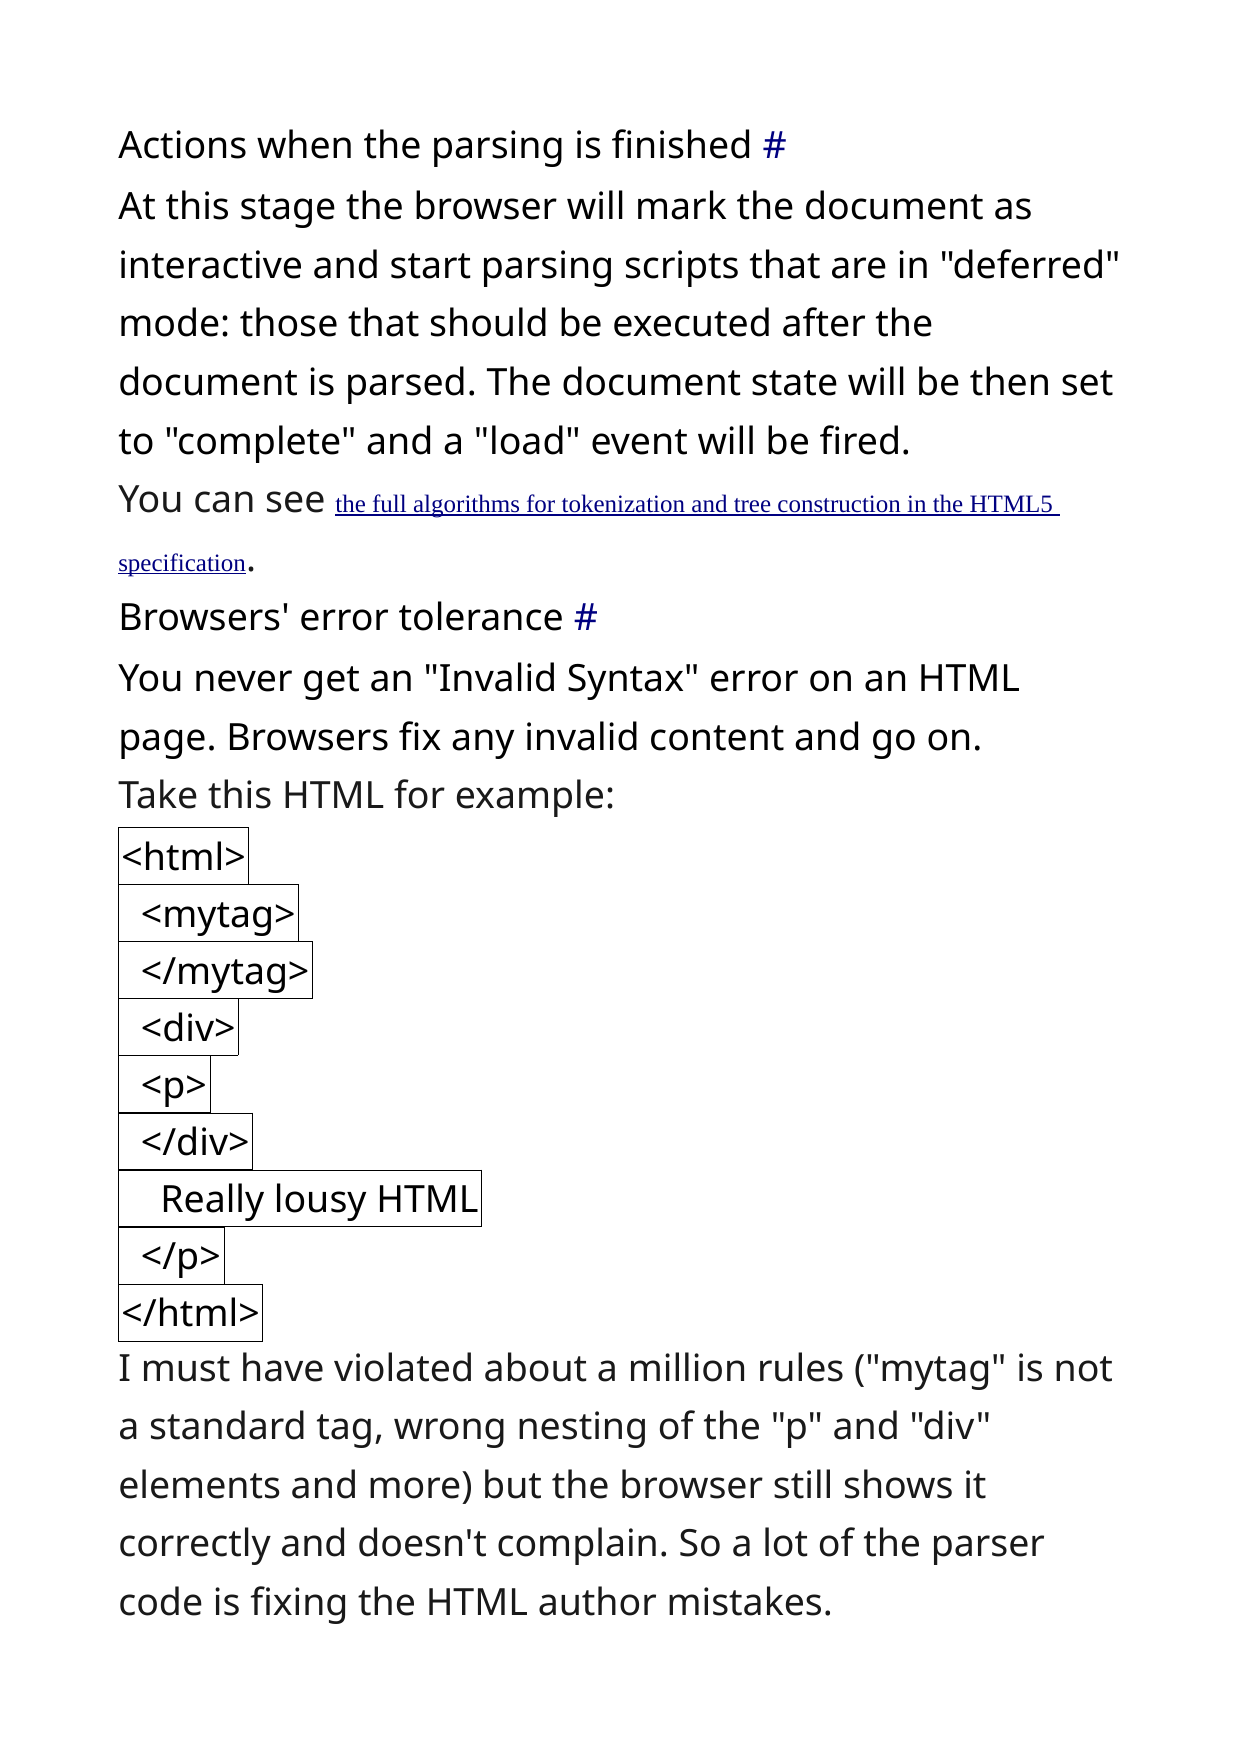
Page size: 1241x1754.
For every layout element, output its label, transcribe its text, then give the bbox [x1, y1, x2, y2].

text [313, 941, 1122, 998]
text [225, 1227, 1122, 1284]
text <mytag> [119, 885, 298, 941]
text I must have violated about a million rules ("mytag" is not a standard tag, wrong nesting of the "p" and "div" elements and more) but the browser still shows it correctly and doesn't complain. So a lot of the parser code is fixing the HTML author mistakes. [118, 1341, 1122, 1626]
text [263, 1284, 1122, 1341]
text </p> [119, 1228, 224, 1284]
text Really lousy HTML [119, 1171, 481, 1226]
text [299, 884, 1122, 941]
subtitle Actions when the parsing is finished # [118, 118, 1122, 169]
text </div> [119, 1114, 252, 1169]
text [239, 998, 1122, 1055]
text [249, 827, 1122, 884]
text Take this HTML for example: [118, 768, 1122, 819]
text You never get an "Invalid Syntax" error on an HTML page. Browsers fix any invalid content and go on. [118, 651, 1122, 761]
text At this stage the browser will mark the document as interactive and start parsing scripts that are in "deferred" mode: those that should be executed after the document is parsed. The document state will be then set to "complete" and a "load" event will be fired. [118, 179, 1122, 465]
text </html> [119, 1285, 262, 1341]
text You can see the full algorithms for tokenization and tree construction in the HTML5 specification. [118, 473, 1122, 582]
text <p> [119, 1056, 210, 1112]
subtitle Browsers' error tolerance # [118, 590, 1122, 641]
text </mytag> [119, 942, 312, 998]
text [253, 1112, 1122, 1169]
text <div> [119, 999, 238, 1055]
text [211, 1055, 1122, 1112]
text [482, 1169, 1122, 1227]
text <html> [119, 828, 248, 884]
